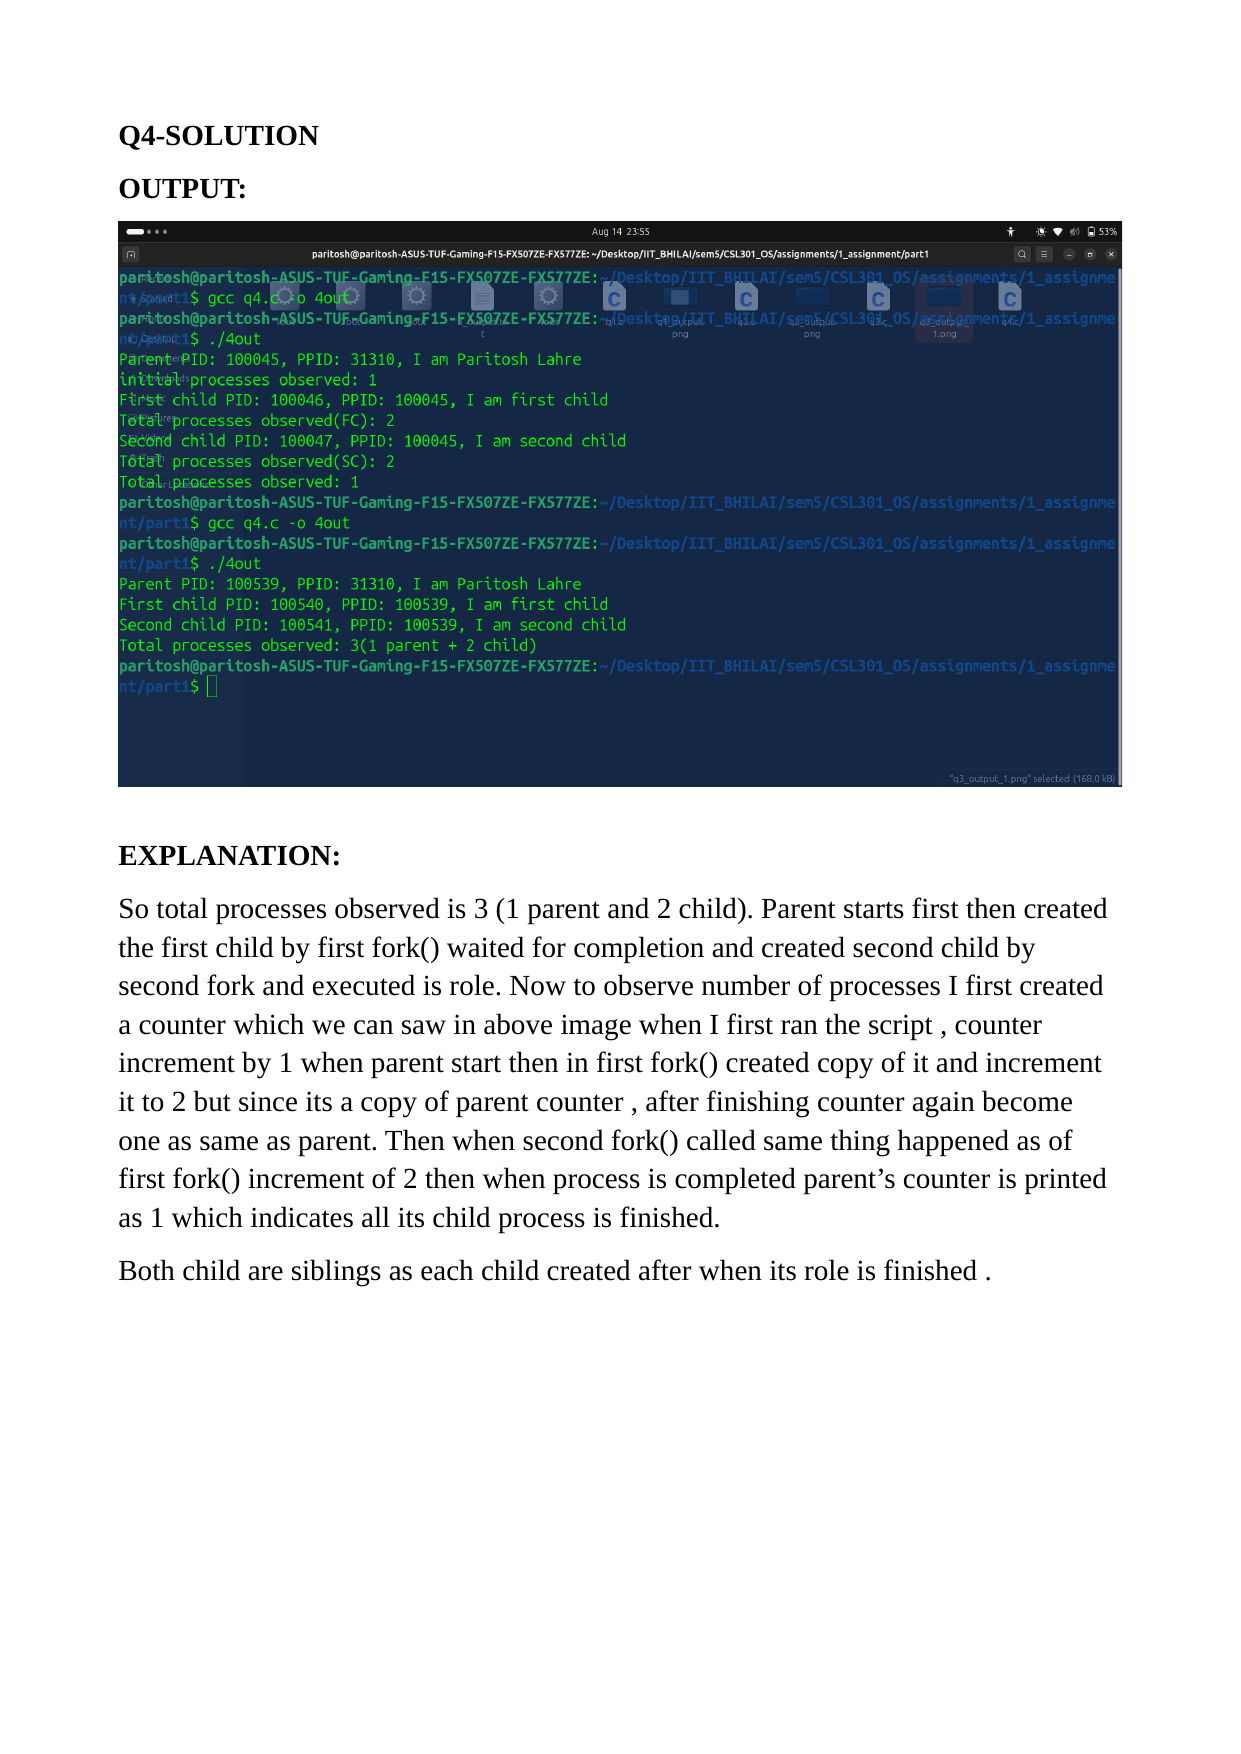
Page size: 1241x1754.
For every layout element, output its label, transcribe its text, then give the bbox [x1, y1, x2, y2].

text OUTPUT: [118, 171, 1122, 205]
text EXPLANATION: [118, 838, 1122, 872]
text So total processes observed is 3 (1 parent and 2 child). Parent starts first then created the first child by first fork() waited for completion and created second child by second fork and executed is role. Now to observe number of processes I first created a counter which we can saw in above image when I first ran the script , counter increment by 1 when parent start then in first fork() created copy of it and increment it to 2 but since its a copy of parent counter , after finishing counter again become one as same as parent. Then when second fork() called same thing happened as of first fork() increment of 2 then when process is completed parent’s counter is printed as 1 which indicates all its child process is finished. [118, 891, 1122, 1233]
text Both child are siblings as each child created after when its role is finished . [118, 1253, 1122, 1286]
picture [118, 221, 1123, 787]
text Q4-SOLUTION [118, 118, 1122, 152]
